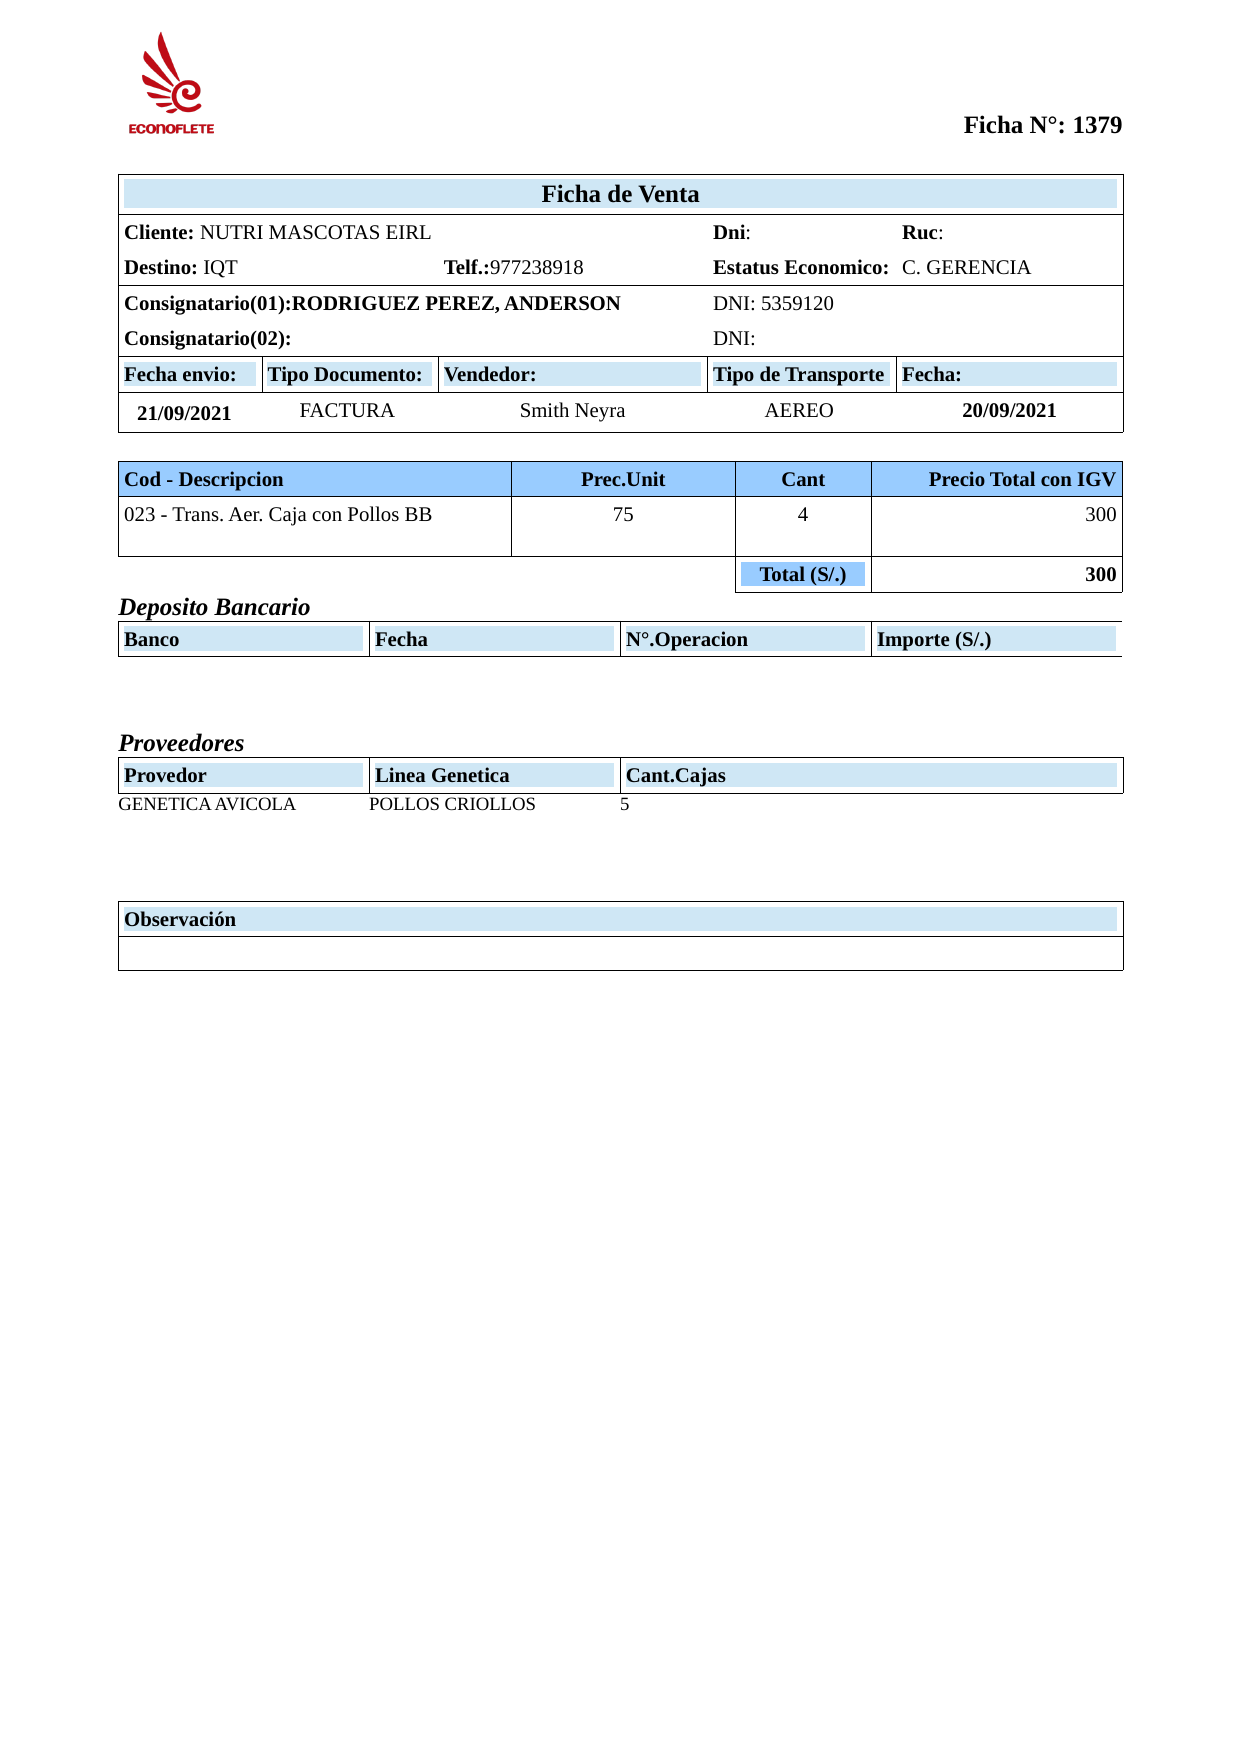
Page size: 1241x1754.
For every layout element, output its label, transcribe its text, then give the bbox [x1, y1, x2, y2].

table_header Importe (S/.) [872, 622, 1122, 656]
table_cell [871, 705, 1122, 728]
text Proveedores [118, 728, 1122, 757]
table_cell [620, 680, 871, 704]
table_header Ficha de Venta [119, 175, 1123, 214]
table_cell DNI: 5359120 [707, 286, 1123, 321]
table_cell [620, 836, 1123, 858]
table_cell Fecha: [897, 357, 1123, 392]
table_cell Estatus Economico: [707, 249, 896, 285]
table_header Cant [736, 462, 871, 496]
table_header Banco [119, 622, 369, 656]
table_cell FACTURA [262, 393, 438, 432]
table_cell [118, 657, 369, 680]
table_cell [369, 815, 620, 836]
table_header Cant.Cajas [621, 758, 1123, 793]
table_header Precio Total con IGV [872, 462, 1122, 496]
table_cell 21/09/2021 [119, 393, 262, 432]
table_cell C. GERENCIA [896, 249, 1123, 285]
table_cell [511, 557, 735, 592]
table_cell 4 [736, 497, 871, 556]
table_cell [620, 815, 1123, 836]
table_header Observación [119, 902, 1123, 936]
table_cell [871, 657, 1122, 680]
table_cell Consignatario(01):RODRIGUEZ PEREZ, ANDERSON [119, 286, 707, 321]
table_header Provedor [119, 758, 369, 793]
table_cell Fecha envio: [119, 357, 262, 392]
table_cell [369, 858, 620, 879]
table_cell Vendedor: [439, 357, 707, 392]
table_cell 20/09/2021 [896, 393, 1123, 432]
table_cell [620, 879, 1123, 901]
table_cell Destino: IQT [119, 249, 438, 285]
table_cell [118, 836, 369, 858]
text Deposito Bancario [118, 592, 1122, 621]
table_cell DNI: [707, 321, 1123, 356]
table_cell [620, 858, 1123, 879]
table_cell Consignatario(02): [119, 321, 707, 356]
table_cell AEREO [707, 393, 896, 432]
table_cell [118, 680, 369, 704]
table_cell Dni: [707, 215, 896, 249]
table_cell [620, 705, 871, 728]
table_cell [369, 680, 620, 704]
table_cell GENETICA AVICOLA [118, 794, 369, 814]
table_cell [118, 557, 511, 592]
table_cell 75 [512, 497, 735, 556]
table_cell Ruc: [896, 215, 1123, 249]
table_cell [369, 836, 620, 858]
table_cell [118, 815, 369, 836]
table_cell 5 [620, 794, 1123, 814]
table_header Fecha [370, 622, 620, 656]
table_cell [369, 657, 620, 680]
table_cell [620, 657, 871, 680]
table_header N°.Operacion [621, 622, 871, 656]
table_cell [118, 879, 369, 901]
table_cell [369, 705, 620, 728]
table_cell Total (S/.) [736, 557, 871, 592]
table_cell Tipo de Transporte [708, 357, 896, 392]
table_cell Cliente: NUTRI MASCOTAS EIRL [119, 215, 707, 249]
table_cell POLLOS CRIOLLOS [369, 794, 620, 814]
table_cell Tipo Documento: [263, 357, 438, 392]
picture [118, 31, 225, 134]
table_cell [118, 858, 369, 879]
table_cell 300 [872, 497, 1122, 556]
table_cell [871, 680, 1122, 704]
table_cell 300 [872, 557, 1122, 592]
table_cell [119, 937, 1123, 969]
table_cell Telf.:977238918 [438, 249, 707, 285]
table_cell [369, 879, 620, 901]
table_header Cod - Descripcion [119, 462, 511, 496]
table_header Prec.Unit [512, 462, 735, 496]
table_cell 023 - Trans. Aer. Caja con Pollos BB [119, 497, 511, 556]
table_header Linea Genetica [370, 758, 620, 793]
table_cell [118, 705, 369, 728]
table_cell Smith Neyra [438, 393, 707, 432]
